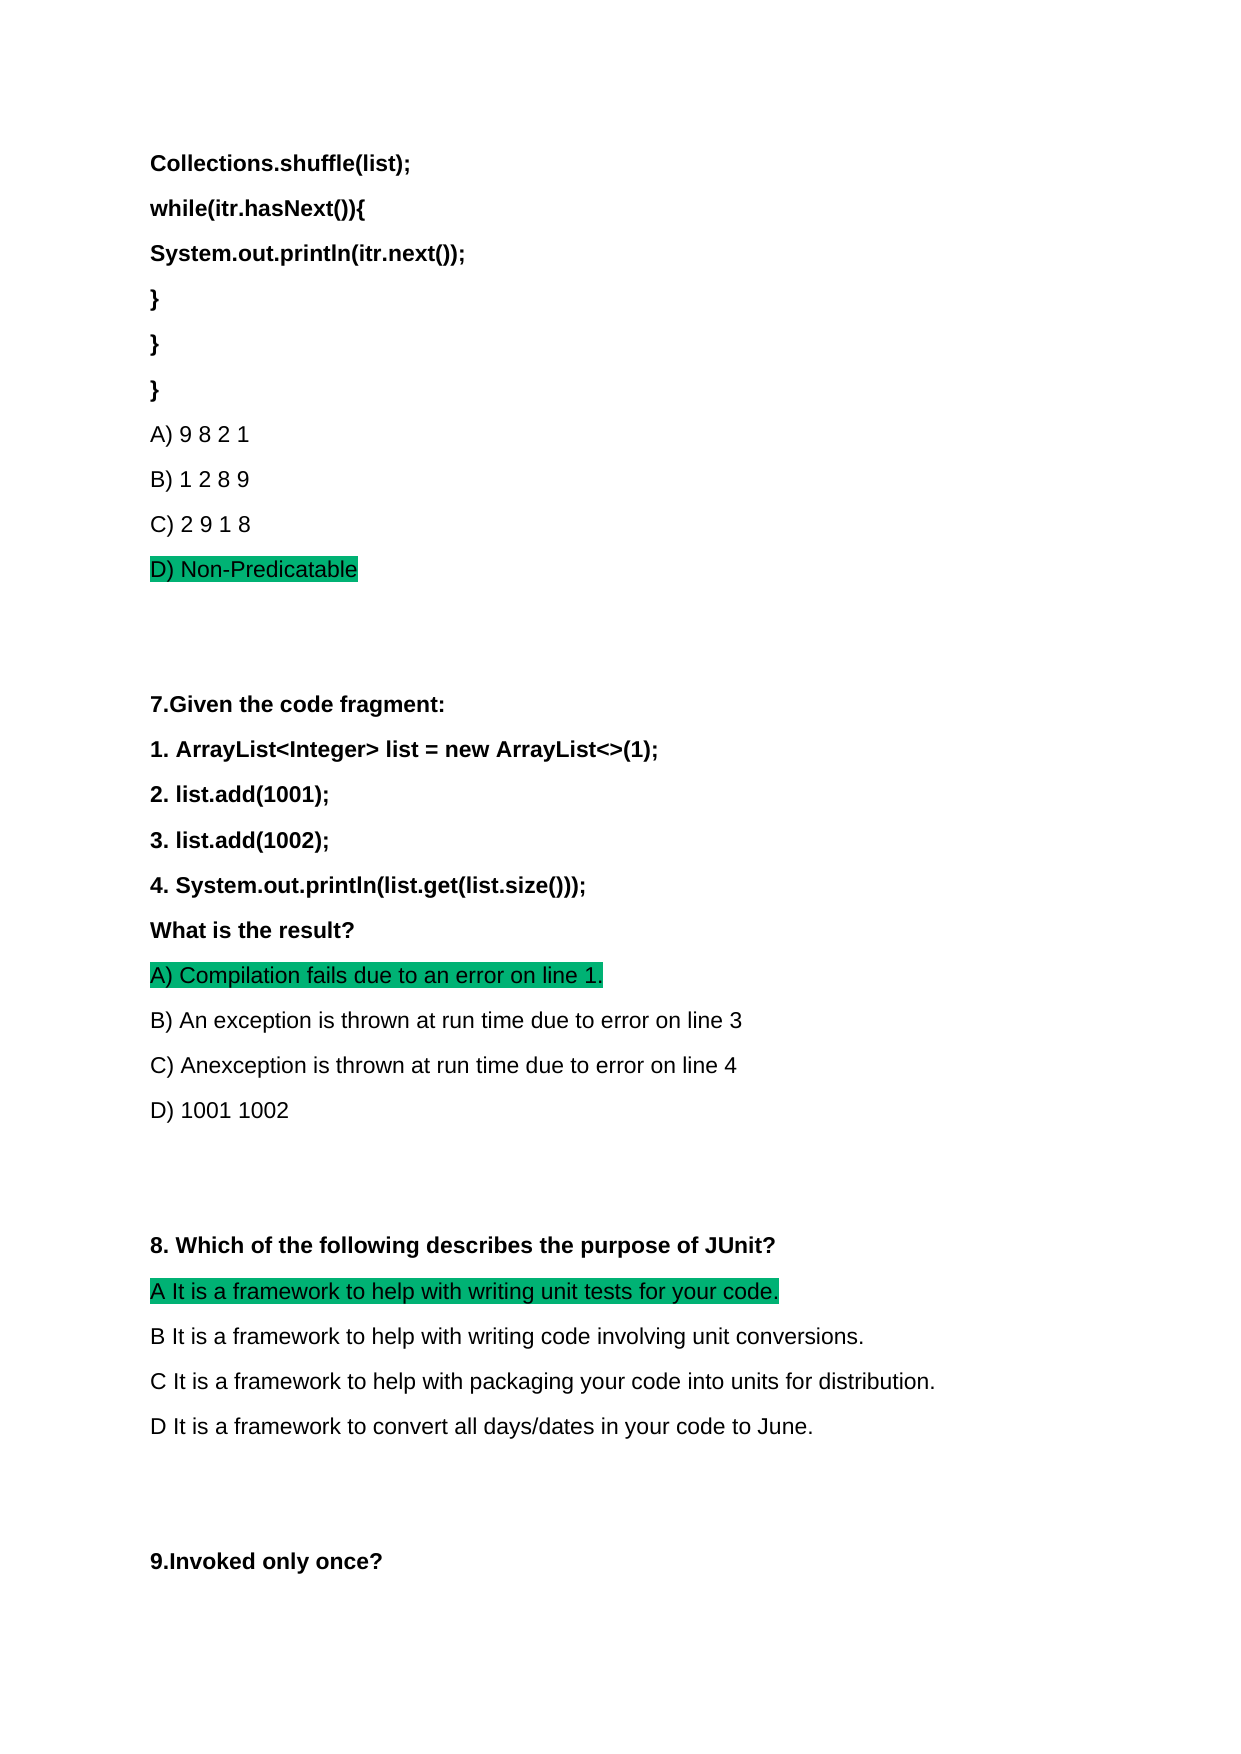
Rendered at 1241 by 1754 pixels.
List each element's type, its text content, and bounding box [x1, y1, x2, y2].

text 2. list.add(1001); [150, 781, 1090, 808]
text 3. list.add(1002); [150, 827, 1090, 853]
text D) 1001 1002 [150, 1097, 1090, 1123]
text System.out.println(itr.next()); [150, 240, 1090, 267]
text A It is a framework to help with writing unit tests for your code. [150, 1278, 1090, 1304]
text B) An exception is thrown at run time due to error on line 3 [150, 1007, 1090, 1033]
text } [150, 285, 1090, 312]
text A) 9 8 2 1 [150, 421, 1090, 447]
text } [150, 330, 1090, 357]
text 7.Given the code fragment: [150, 691, 1090, 718]
text } [150, 376, 1090, 402]
text 8. Which of the following describes the purpose of JUnit? [150, 1232, 1090, 1259]
text C It is a framework to help with packaging your code into units for distribution. [150, 1368, 1090, 1394]
text while(itr.hasNext()){ [150, 195, 1090, 221]
text Collections.shuffle(list); [150, 150, 1090, 176]
text A) Compilation fails due to an error on line 1. [150, 962, 1090, 988]
text B) 1 2 8 9 [150, 466, 1090, 492]
text B It is a framework to help with writing code involving unit conversions. [150, 1323, 1090, 1349]
text 1. ArrayList<Integer> list = new ArrayList<>(1); [150, 736, 1090, 763]
text What is the result? [150, 917, 1090, 943]
text C) 2 9 1 8 [150, 511, 1090, 537]
text C) Anexception is thrown at run time due to error on line 4 [150, 1052, 1090, 1078]
text 9.Invoked only once? [150, 1548, 1090, 1574]
text 4. System.out.println(list.get(list.size())); [150, 872, 1090, 898]
text D It is a framework to convert all days/dates in your code to June. [150, 1413, 1090, 1439]
text D) Non-Predicatable [150, 556, 1090, 582]
